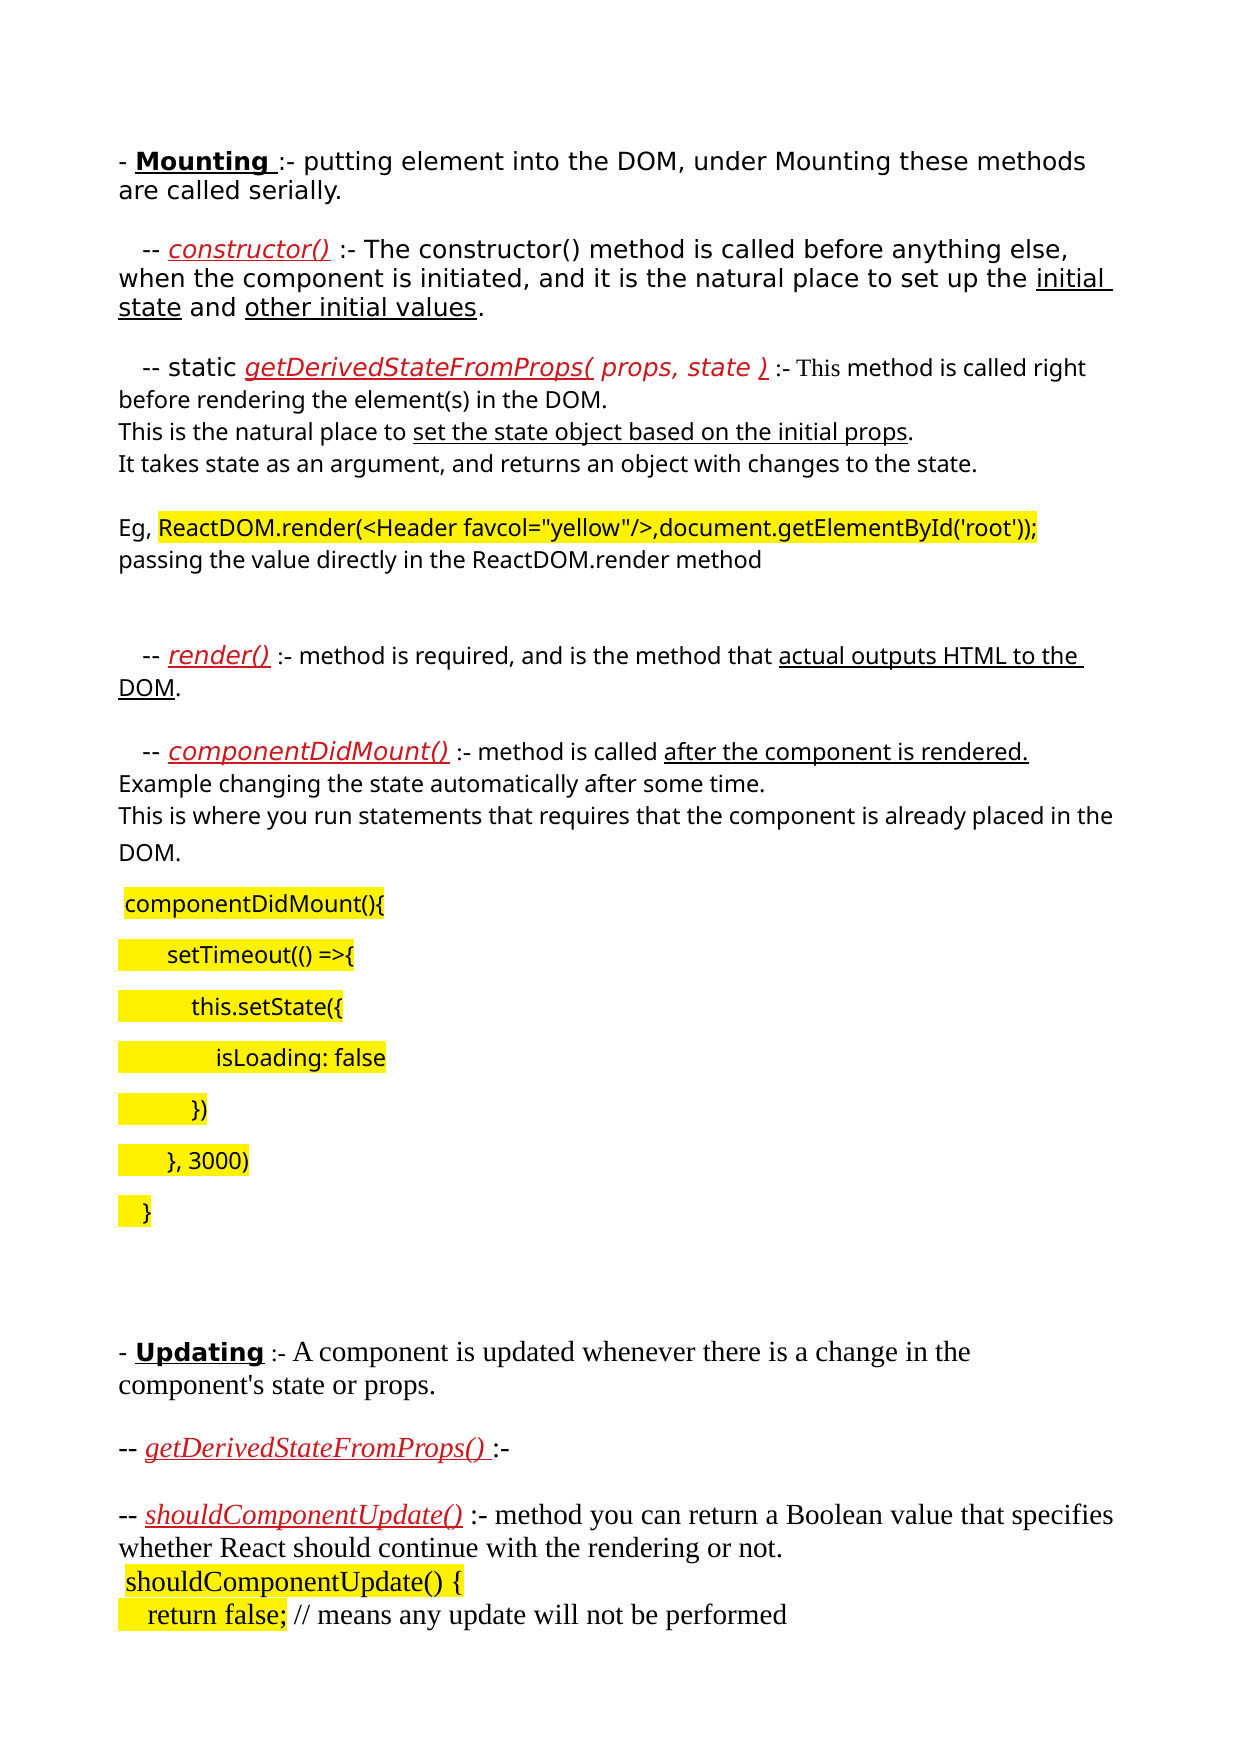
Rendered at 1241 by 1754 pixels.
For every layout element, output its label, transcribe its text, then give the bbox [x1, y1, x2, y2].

text -- getDerivedStateFromProps() :- [118, 1430, 1122, 1463]
text shouldComponentUpdate() { [118, 1564, 1122, 1597]
text componentDidMount(){ [118, 887, 1122, 919]
text isLoading: false [118, 1041, 1122, 1073]
text It takes state as an argument, and returns an object with changes to the state. [118, 447, 1122, 479]
text Eg, ReactDOM.render(<Header favcol="yellow"/>,document.getElementById('root')); [118, 511, 1122, 543]
text passing the value directly in the ReactDOM.render method [118, 543, 1122, 575]
text Example changing the state automatically after some time. [118, 767, 1122, 799]
text -- componentDidMount() :- method is called after the component is rendered. [118, 735, 1122, 767]
text -- static getDerivedStateFromProps( props, state ) :- This method is called right before rendering the element(s) in the DOM. [118, 351, 1122, 415]
text - Updating :- A component is updated whenever there is a change in the component's state or props. [118, 1334, 1122, 1401]
text }, 3000) [118, 1144, 1122, 1176]
text - Mounting :- putting element into the DOM, under Mounting these methods are called serially. [118, 147, 1122, 206]
text -- render() :- method is required, and is the method that actual outputs HTML to the DOM. [118, 639, 1122, 703]
text This is the natural place to set the state object based on the initial props. [118, 415, 1122, 447]
text -- constructor() :- The constructor() method is called before anything else, when the component is initiated, and it is the natural place to set up the initial state and other initial values. [118, 235, 1122, 322]
text this.setState({ [118, 990, 1122, 1022]
text setTimeout(() =>{ [118, 939, 1122, 971]
text return false; // means any update will not be performed [118, 1597, 1122, 1631]
text } [118, 1195, 1122, 1227]
text -- shouldComponentUpdate() :- method you can return a Boolean value that specifies whether React should continue with the rendering or not. [118, 1497, 1122, 1564]
text This is where you run statements that requires that the component is already placed in the DOM. [118, 799, 1122, 868]
text }) [118, 1093, 1122, 1125]
